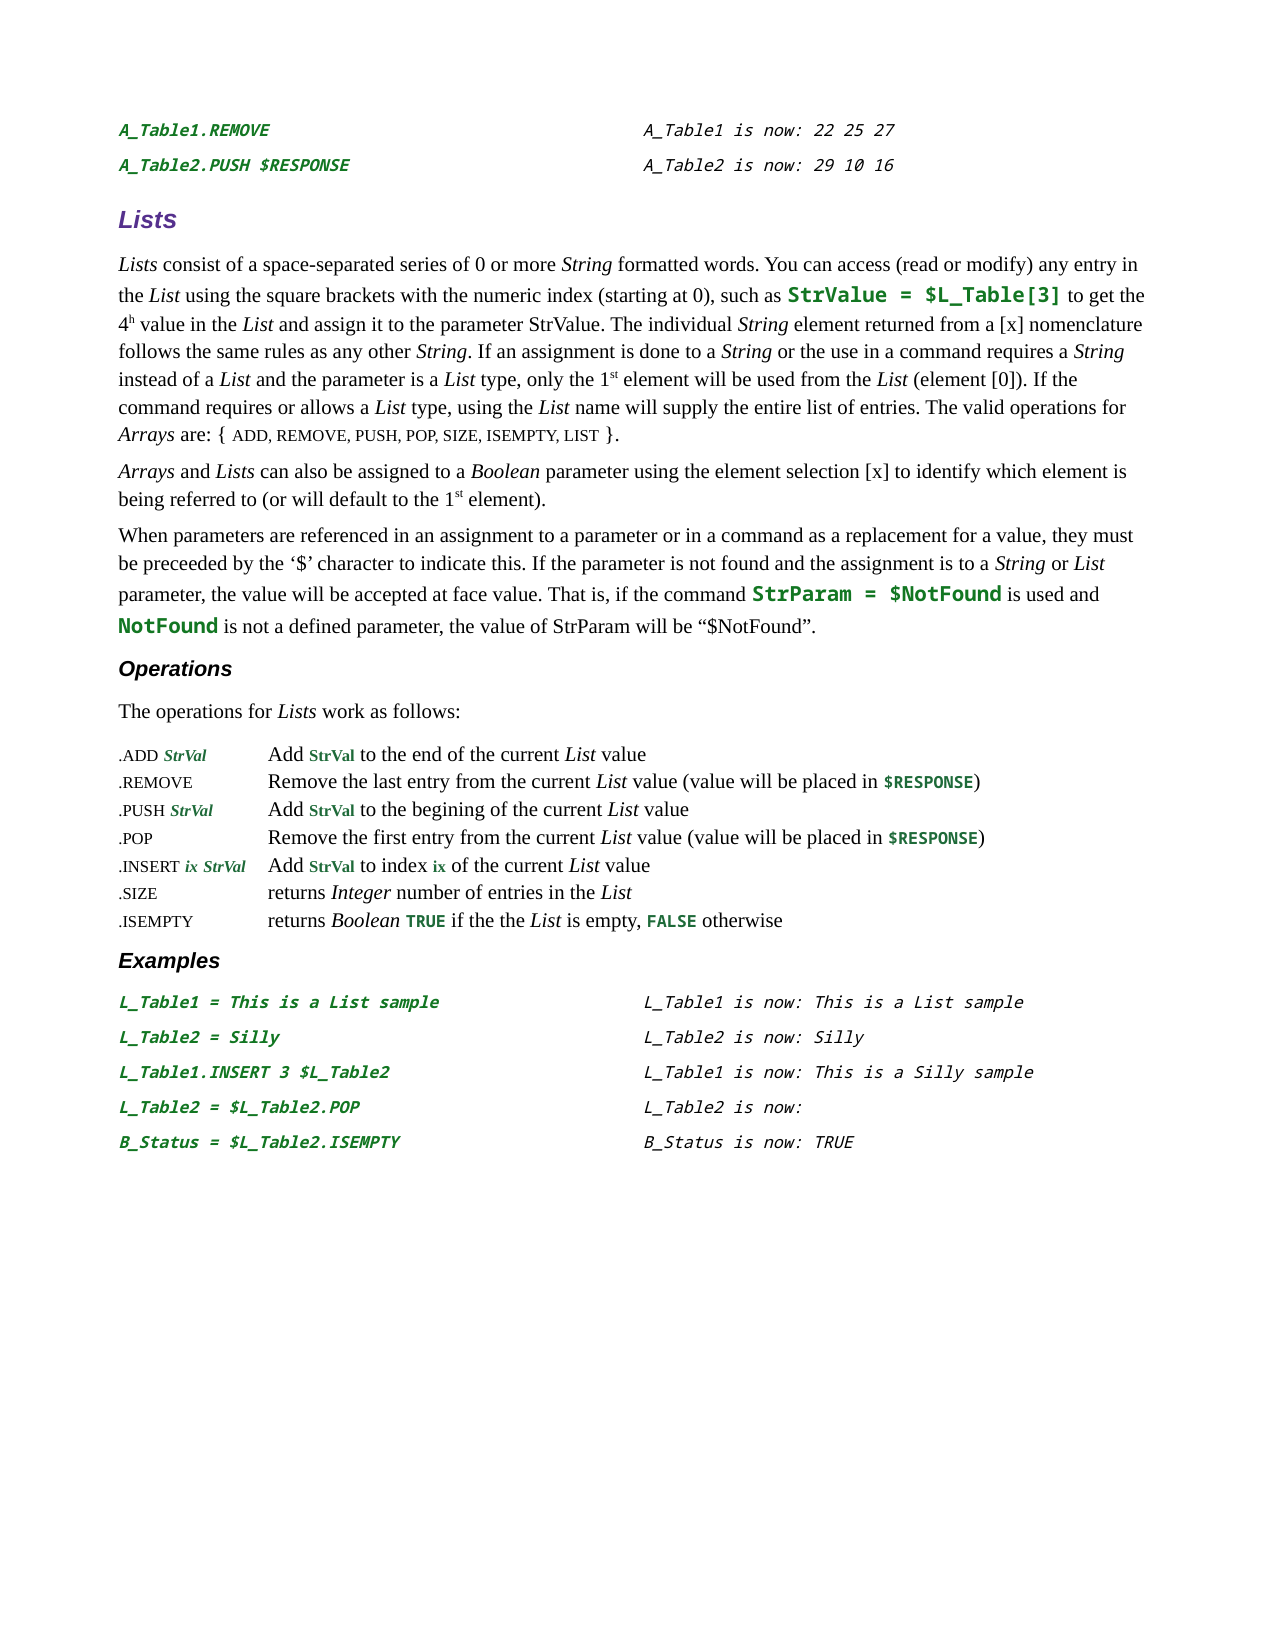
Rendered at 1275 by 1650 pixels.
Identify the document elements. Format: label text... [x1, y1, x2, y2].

text .PUSH StrVal Add StrVal to the begining of the current List value [118, 797, 1157, 821]
subtitle Operations [118, 656, 1157, 681]
text .POP Remove the first entry from the current List value (value will be placed in $RESPONSE) [118, 825, 1157, 849]
text L_Table2 = $L_Table2.POP L_Table2 is now: [118, 1096, 1157, 1119]
text L_Table1 = This is a List sample L_Table1 is now: This is a List sample [118, 991, 1157, 1014]
subtitle Examples [118, 948, 1157, 973]
text A_Table2.PUSH $RESPONSE A_Table2 is now: 29 10 16 [118, 153, 1157, 176]
text A_Table1.REMOVE A_Table1 is now: 22 25 27 [118, 118, 1157, 141]
text .ISEMPTY returns Boolean TRUE if the the List is empty, FALSE otherwise [118, 908, 1157, 932]
text .REMOVE Remove the last entry from the current List value (value will be placed in $RESPONSE) [118, 769, 1157, 793]
text Lists consist of a space-separated series of 0 or more String formatted words. You can access (read or modify) any entry in the List using the square brackets with the numeric index (starting at 0), such as StrValue = $L_Table[3] to get the 4h value in the List and assign it to the parameter StrValue. The individual String element returned from a [x] nomenclature follows the same rules as any other String. If an assignment is done to a String or the use in a command requires a String instead of a List and the parameter is a List type, only the 1st element will be used from the List (element [0]). If the command requires or allows a List type, using the List name will supply the entire list of entries. The valid operations for Arrays are: { ADD, REMOVE, PUSH, POP, SIZE, ISEMPTY, LIST }. [118, 252, 1157, 446]
text L_Table1.INSERT 3 $L_Table2 L_Table1 is now: This is a Silly sample [118, 1061, 1157, 1084]
text The operations for Lists work as follows: [118, 699, 1157, 723]
subtitle Lists [118, 203, 1157, 234]
text When parameters are referenced in an assignment to a parameter or in a command as a replacement for a value, they must be preceeded by the ‘$’ character to indicate this. If the parameter is not found and the assignment is to a String or List parameter, the value will be accepted at face value. That is, if the command StrParam = $NotFound is used and NotFound is not a defined parameter, the value of StrParam will be “$NotFound”. [118, 523, 1157, 640]
text B_Status = $L_Table2.ISEMPTY B_Status is now: TRUE [118, 1131, 1157, 1154]
text .SIZE returns Integer number of entries in the List [118, 880, 1157, 904]
text .INSERT ix StrVal Add StrVal to index ix of the current List value [118, 853, 1157, 877]
text L_Table2 = Silly L_Table2 is now: Silly [118, 1026, 1157, 1049]
text .ADD StrVal Add StrVal to the end of the current List value [118, 741, 1157, 766]
text Arrays and Lists can also be assigned to a Boolean parameter using the element selection [x] to identify which element is being referred to (or will default to the 1st element). [118, 459, 1157, 511]
